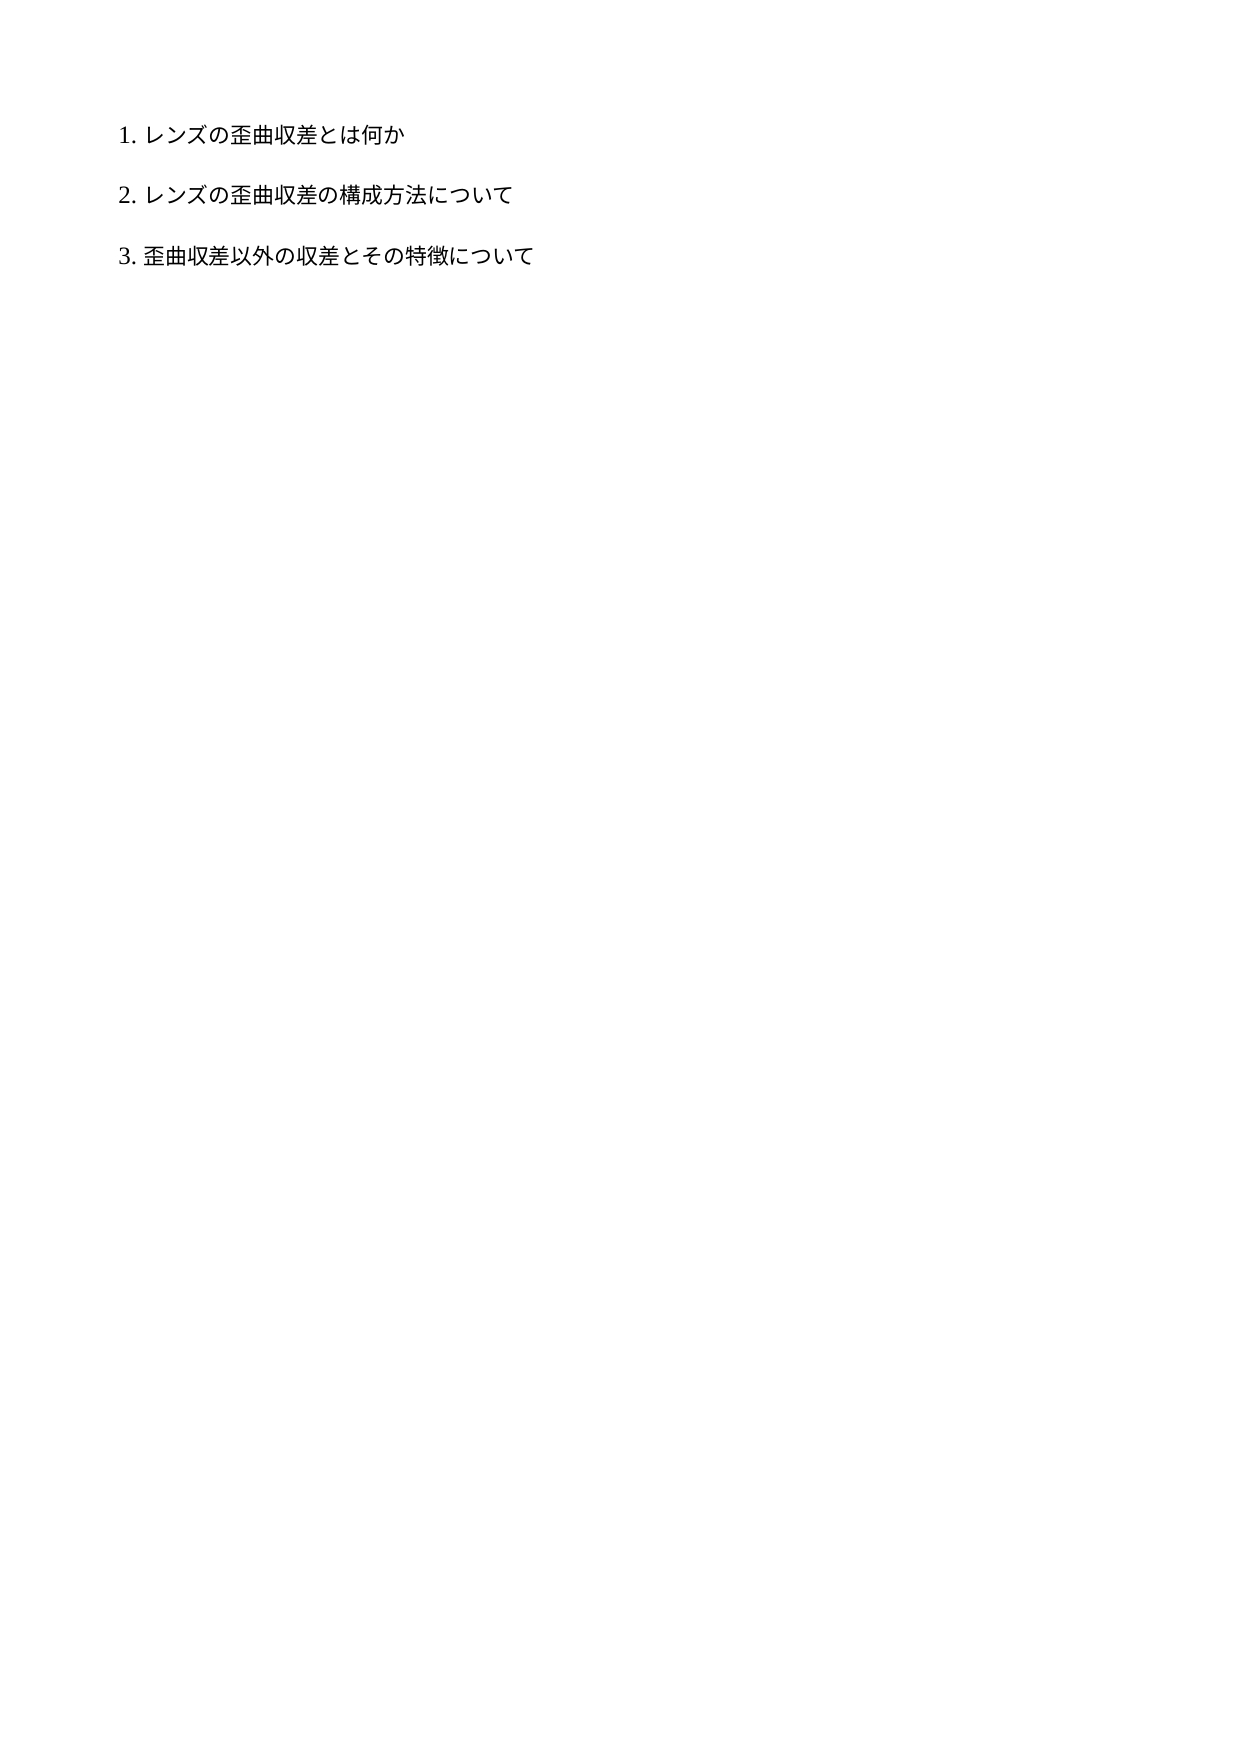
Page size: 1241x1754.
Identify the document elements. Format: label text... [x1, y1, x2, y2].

text 1. レンズの歪曲収差とは何か [118, 118, 1122, 150]
text 2. レンズの歪曲収差の構成方法について [118, 178, 1122, 210]
text 3. 歪曲収差以外の収差とその特徴について [118, 239, 1122, 271]
